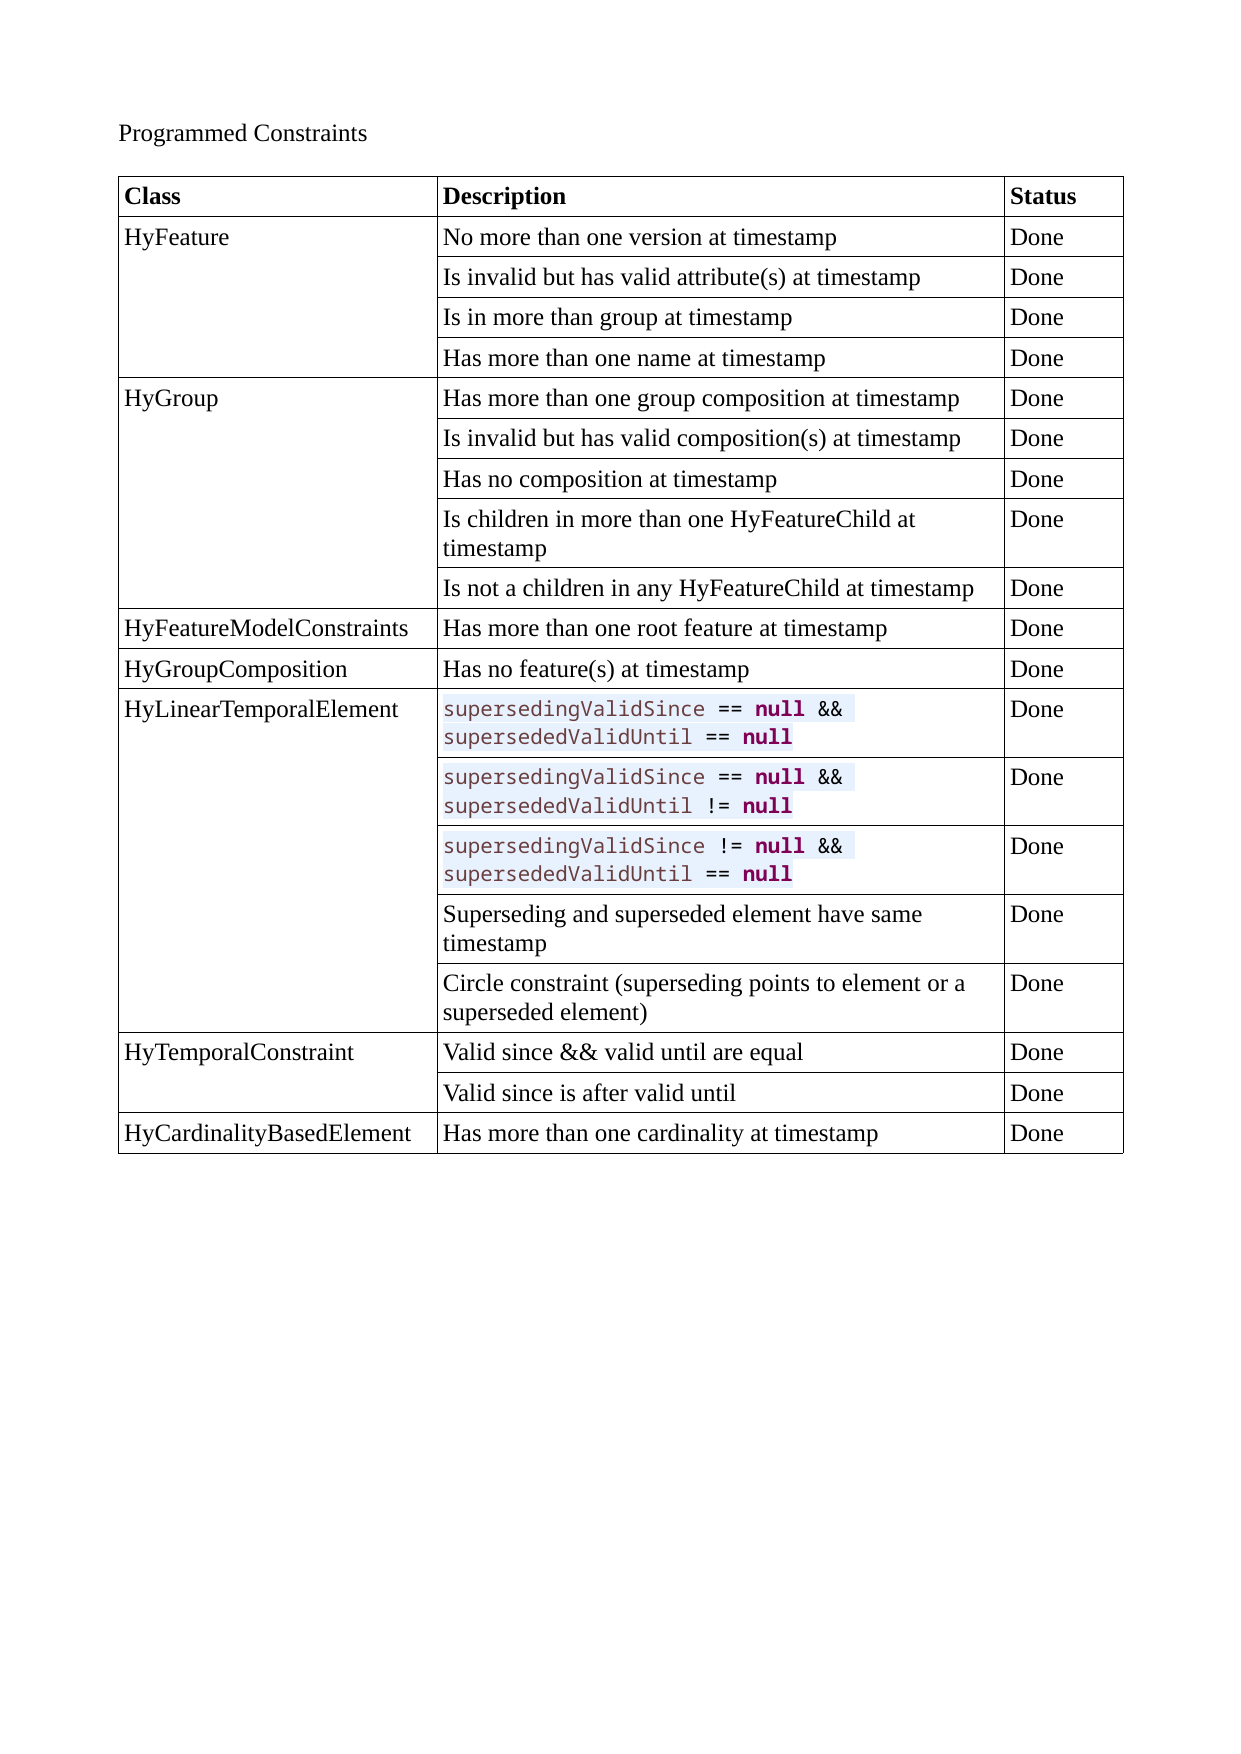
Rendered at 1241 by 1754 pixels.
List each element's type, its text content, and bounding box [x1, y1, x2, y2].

table_cell Valid since && valid until are equal [438, 1033, 1004, 1072]
table_cell HyGroupComposition [119, 649, 437, 688]
table_cell HyTemporalConstraint [119, 1033, 437, 1112]
table_cell Has more than one cardinality at timestamp [438, 1113, 1004, 1152]
table_cell Done [1005, 649, 1123, 688]
table_cell Done [1005, 689, 1123, 757]
table_cell Done [1005, 1113, 1123, 1152]
table_cell Has more than one name at timestamp [438, 338, 1004, 377]
table_header Description [438, 177, 1004, 216]
table_cell Done [1005, 499, 1123, 567]
table_header Status [1005, 177, 1123, 216]
table_cell Has more than one root feature at timestamp [438, 609, 1004, 648]
table_header Class [119, 177, 437, 216]
table_cell Done [1005, 609, 1123, 648]
text Programmed Constraints [118, 118, 1122, 147]
table_cell Done [1005, 1073, 1123, 1112]
table_cell Is invalid but has valid attribute(s) at timestamp [438, 257, 1004, 297]
table_cell HyCardinalityBasedElement [119, 1113, 437, 1152]
table_cell Done [1005, 758, 1123, 825]
table_cell Is children in more than one HyFeatureChild at timestamp [438, 499, 1004, 567]
table_cell Done [1005, 568, 1123, 607]
table_cell Done [1005, 217, 1123, 256]
table_cell Is in more than group at timestamp [438, 298, 1004, 337]
table_cell Has more than one group composition at timestamp [438, 378, 1004, 417]
table_cell Done [1005, 298, 1123, 337]
table_cell Done [1005, 378, 1123, 417]
table_cell Done [1005, 459, 1123, 498]
table_cell Done [1005, 257, 1123, 297]
table_cell HyFeature [119, 217, 437, 377]
table_cell HyGroup [119, 378, 437, 607]
table_cell supersedingValidSince != null && supersededValidUntil == null [438, 826, 1004, 893]
table_cell Done [1005, 1033, 1123, 1072]
table_cell Has no composition at timestamp [438, 459, 1004, 498]
table_cell Has no feature(s) at timestamp [438, 649, 1004, 688]
table_cell Superseding and superseded element have same timestamp [438, 895, 1004, 962]
table_cell HyLinearTemporalElement [119, 689, 437, 1032]
table_cell Is not a children in any HyFeatureChild at timestamp [438, 568, 1004, 607]
table_cell Valid since is after valid until [438, 1073, 1004, 1112]
table_cell supersedingValidSince == null && supersededValidUntil == null [438, 689, 1004, 757]
table_cell Circle constraint (superseding points to element or a superseded element) [438, 964, 1004, 1032]
table_cell Done [1005, 826, 1123, 893]
table_cell Is invalid but has valid composition(s) at timestamp [438, 419, 1004, 458]
table_cell HyFeatureModelConstraints [119, 609, 437, 648]
table_cell supersedingValidSince == null && supersededValidUntil != null [438, 758, 1004, 825]
table_cell Done [1005, 895, 1123, 962]
table_cell Done [1005, 419, 1123, 458]
table_cell No more than one version at timestamp [438, 217, 1004, 256]
table_cell Done [1005, 338, 1123, 377]
table_cell Done [1005, 964, 1123, 1032]
